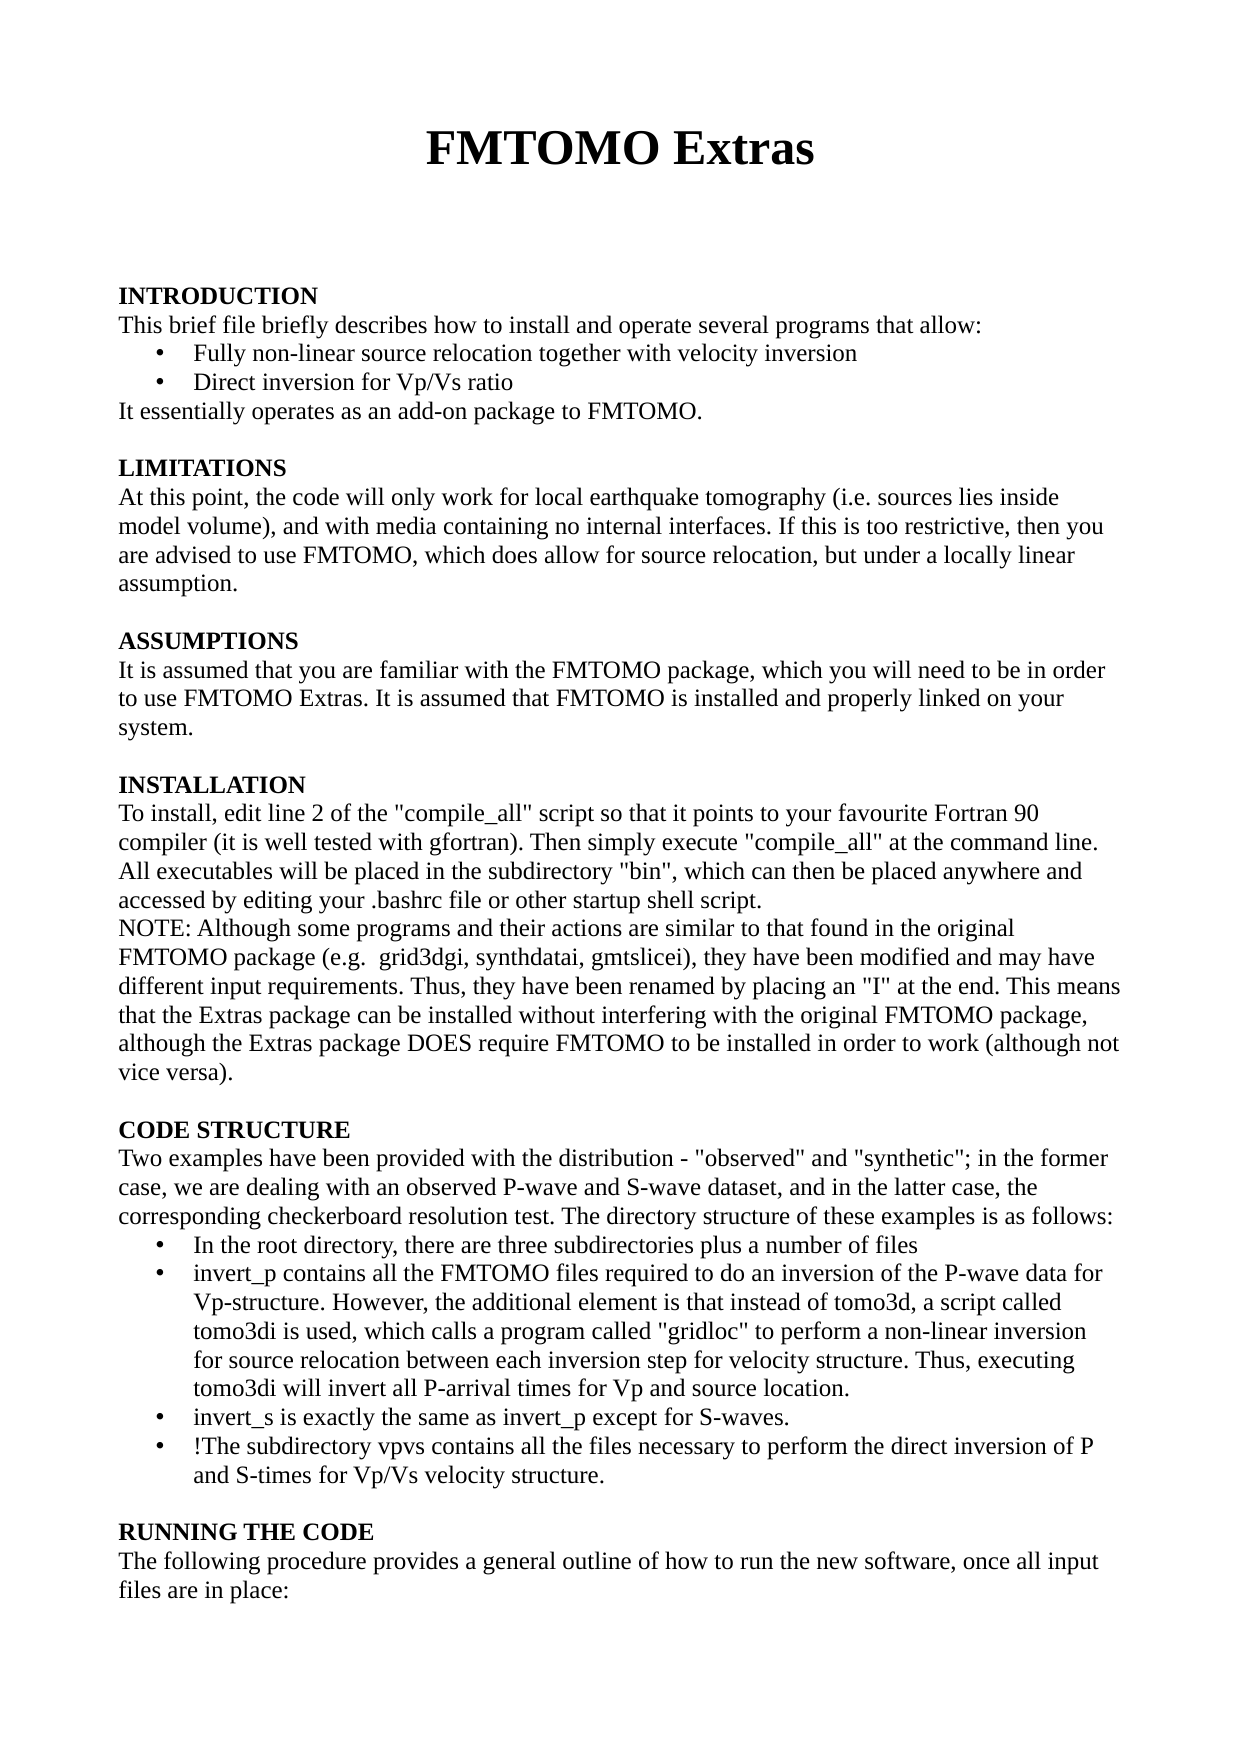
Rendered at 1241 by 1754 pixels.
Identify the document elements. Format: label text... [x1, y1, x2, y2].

list Direct inversion for Vp/Vs ratio [156, 367, 1122, 396]
text The following procedure provides a general outline of how to run the new software, once all input [118, 1546, 1122, 1575]
text Two examples have been provided with the distribution - "observed" and "synthetic"; in the former case, we are dealing with an observed P-wave and S-wave dataset, and in the latter case, the corresponding checkerboard resolution test. The directory structure of these examples is as follows: [118, 1143, 1122, 1230]
text This brief file briefly describes how to install and operate several programs that allow: [118, 310, 1122, 338]
text To install, edit line 2 of the "compile_all" script so that it points to your favourite Fortran 90 compiler (it is well tested with gfortran). Then simply execute "compile_all" at the command line. All executables will be placed in the subdirectory "bin", which can then be placed anywhere and accessed by editing your .bashrc file or other startup shell script. [118, 798, 1122, 913]
text CODE STRUCTURE [118, 1115, 1122, 1143]
text files are in place: [118, 1575, 1122, 1603]
text ASSUMPTIONS [118, 626, 1122, 655]
text FMTOMO Extras [118, 118, 1122, 176]
list invert_p contains all the FMTOMO files required to do an inversion of the P-wave data for Vp-structure. However, the additional element is that instead of tomo3d, a script called tomo3di is used, which calls a program called "gridloc" to perform a non-linear inversion for source relocation between each inversion step for velocity structure. Thus, executing tomo3di will invert all P-arrival times for Vp and source location. [156, 1258, 1122, 1402]
text INSTALLATION [118, 770, 1122, 798]
text LIMITATIONS [118, 453, 1122, 482]
list Fully non-linear source relocation together with velocity inversion [156, 338, 1122, 367]
list In the root directory, there are three subdirectories plus a number of files [156, 1230, 1122, 1258]
text It is assumed that you are familiar with the FMTOMO package, which you will need to be in order to use FMTOMO Extras. It is assumed that FMTOMO is installed and properly linked on your system. [118, 655, 1122, 741]
list invert_s is exactly the same as invert_p except for S-waves. [156, 1402, 1122, 1431]
text INTRODUCTION [118, 281, 1122, 310]
list !The subdirectory vpvs contains all the files necessary to perform the direct inversion of P and S-times for Vp/Vs velocity structure. [156, 1431, 1122, 1488]
text RUNNING THE CODE [118, 1517, 1122, 1546]
text It essentially operates as an add-on package to FMTOMO. [118, 396, 1122, 425]
text At this point, the code will only work for local earthquake tomography (i.e. sources lies inside model volume), and with media containing no internal interfaces. If this is too restrictive, then you are advised to use FMTOMO, which does allow for source relocation, but under a locally linear assumption. [118, 482, 1122, 597]
text NOTE: Although some programs and their actions are similar to that found in the original FMTOMO package (e.g. grid3dgi, synthdatai, gmtslicei), they have been modified and may have different input requirements. Thus, they have been renamed by placing an "I" at the end. This means that the Extras package can be installed without interfering with the original FMTOMO package, although the Extras package DOES require FMTOMO to be installed in order to work (although not vice versa). [118, 913, 1122, 1086]
